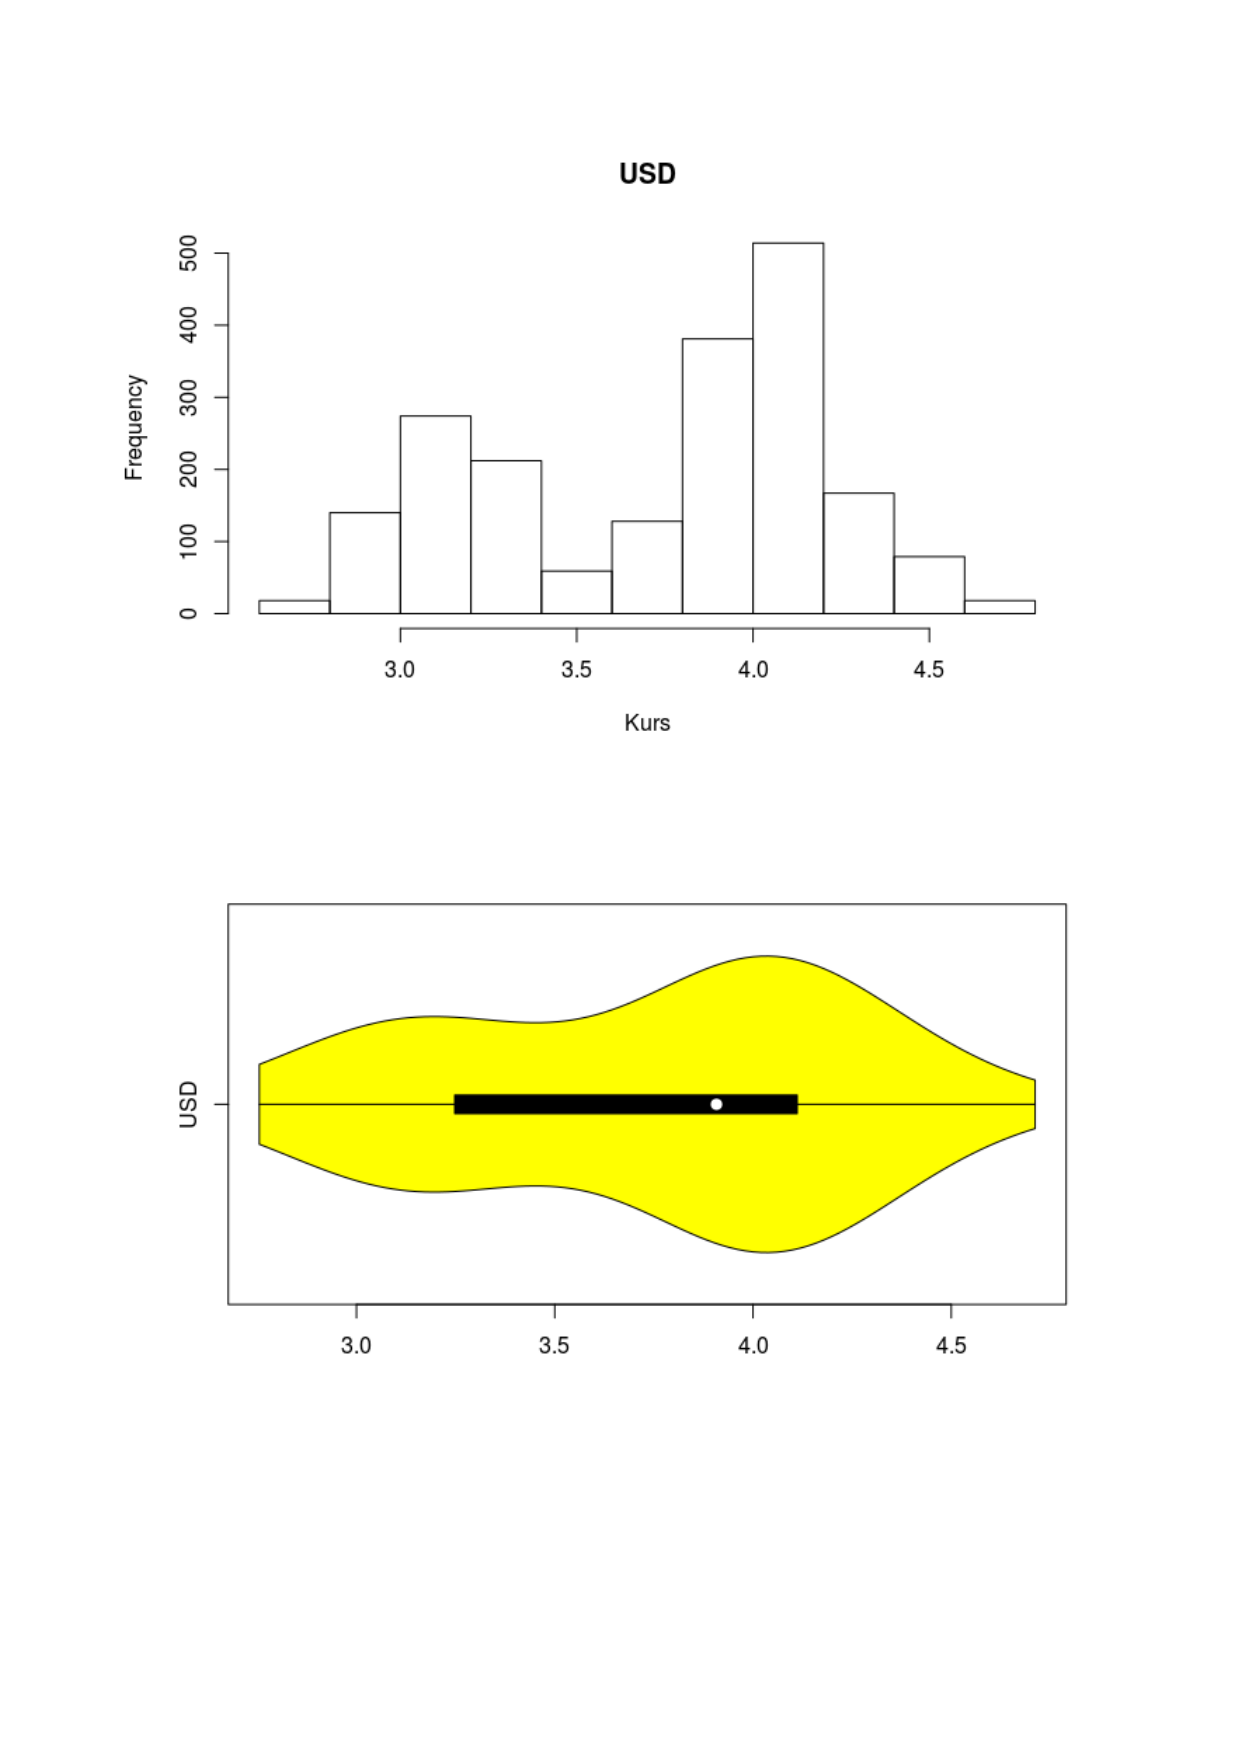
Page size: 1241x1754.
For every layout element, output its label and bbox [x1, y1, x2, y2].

picture [118, 118, 1123, 766]
picture [118, 794, 1123, 1442]
